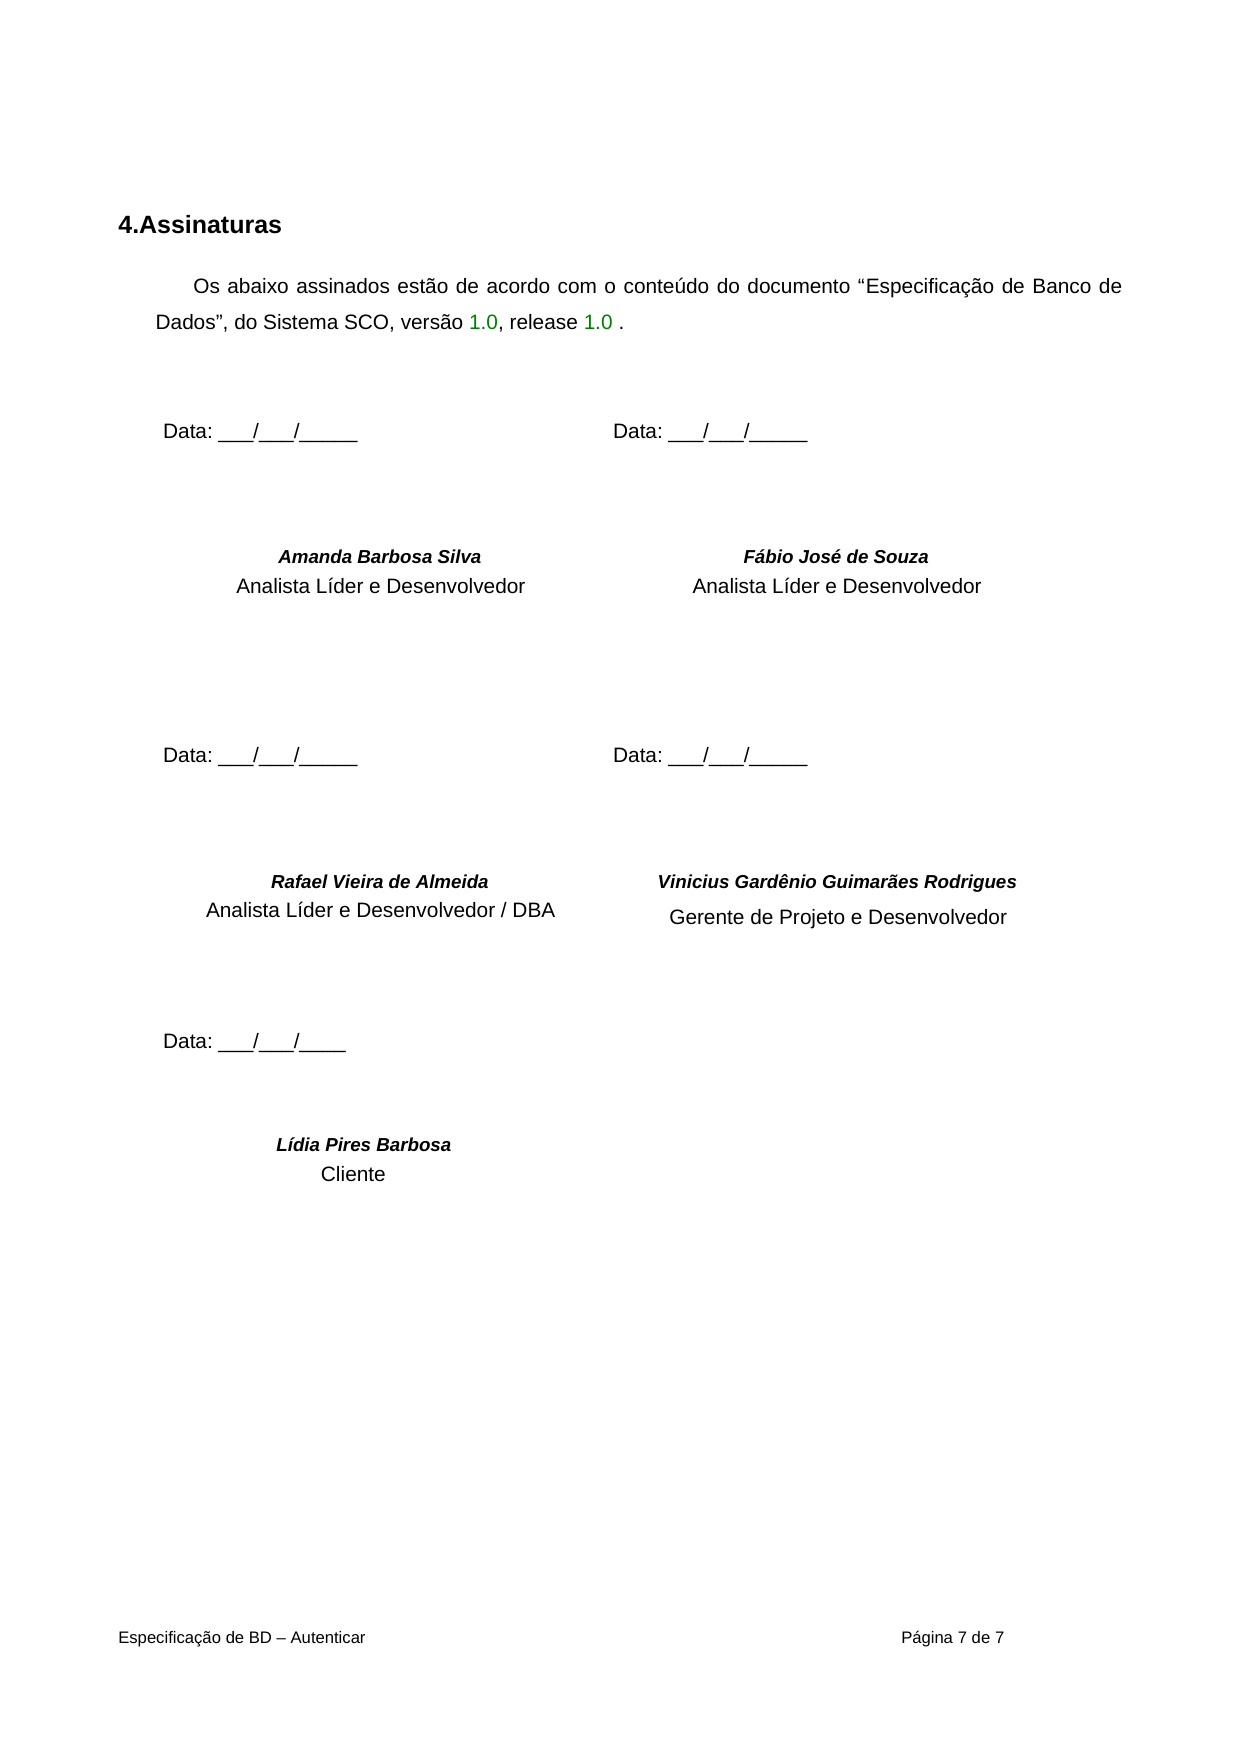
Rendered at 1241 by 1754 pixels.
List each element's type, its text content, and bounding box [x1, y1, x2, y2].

table_header Data: ___/___/_____ [606, 382, 1068, 539]
table_cell Amanda Barbosa Silva Analista Líder e Desenvolvedor [156, 540, 606, 634]
table_header Data: ___/___/____ [156, 993, 1070, 1128]
table_header Data: ___/___/_____ [606, 707, 1070, 864]
table_cell [156, 1199, 1070, 1269]
table_cell Rafael Vieira de Almeida Analista Líder e Desenvolvedor / DBA [156, 864, 606, 935]
table_cell Lídia Pires Barbosa Cliente [156, 1128, 1070, 1199]
table_header Data: ___/___/_____ [156, 382, 606, 539]
title Os abaixo assinados estão de acordo com o conteúdo do documento “Especificação de Banco de Dados”, do Sistema SCO, versão 1.0, release 1.0 . [155, 274, 1122, 334]
subtitle Assinaturas [118, 210, 1122, 239]
table_cell Fábio José de Souza Analista Líder e Desenvolvedor [606, 540, 1068, 634]
table_cell Vinicius Gardênio Guimarães Rodrigues Gerente de Projeto e Desenvolvedor [606, 864, 1070, 935]
table_header Data: ___/___/_____ [156, 707, 606, 864]
